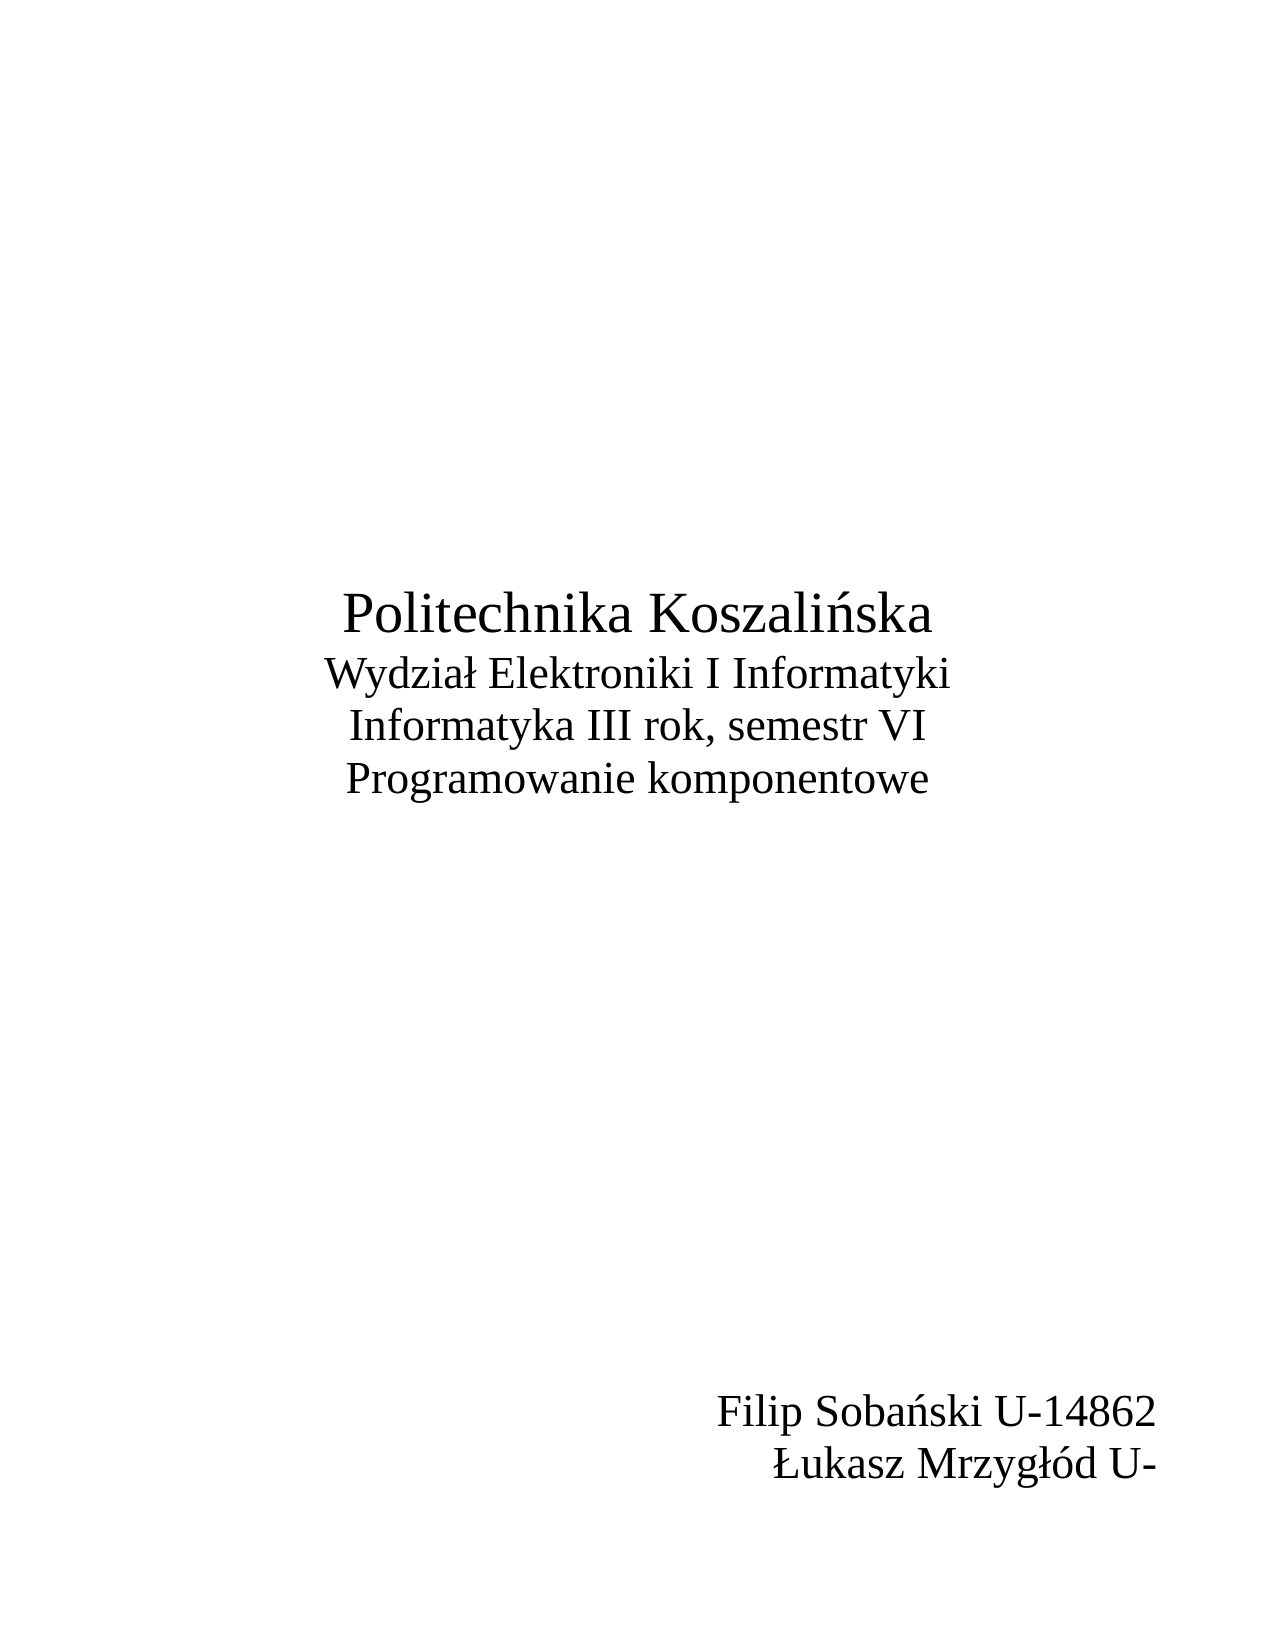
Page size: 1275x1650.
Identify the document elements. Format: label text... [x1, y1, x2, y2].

text Politechnika Koszalińska [118, 578, 1157, 645]
text Łukasz Mrzygłód U- [118, 1436, 1157, 1488]
text Informatyka III rok, semestr VI [118, 698, 1157, 751]
text Filip Sobański U-14862 [118, 1383, 1157, 1436]
text Programowanie komponentowe [118, 751, 1157, 803]
text Wydział Elektroniki I Informatyki [118, 645, 1157, 698]
